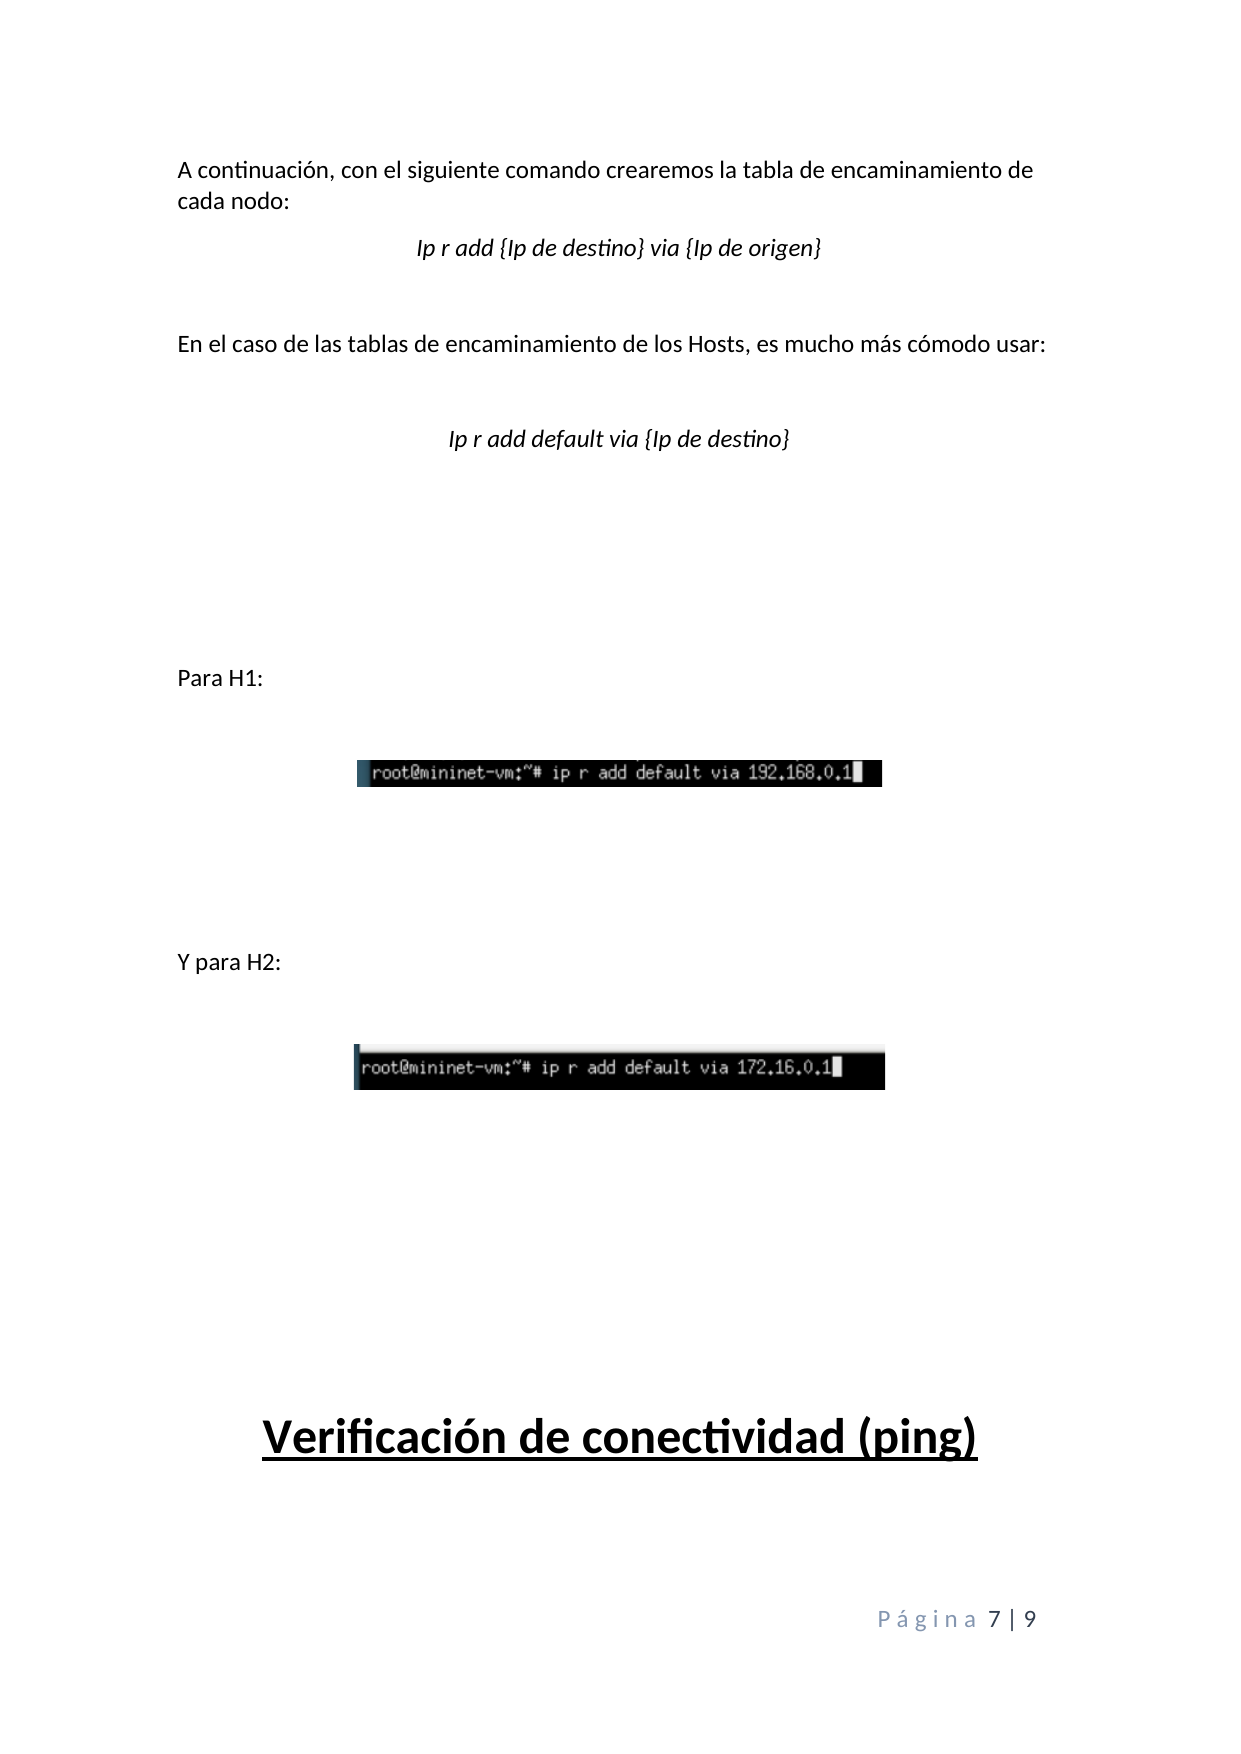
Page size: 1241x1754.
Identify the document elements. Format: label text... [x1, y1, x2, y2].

text Para H1: [177, 662, 1063, 692]
text En el caso de las tablas de encaminamiento de los Hosts, es mucho más cómodo usar: [177, 328, 1063, 358]
text A continuación, con el siguiente comando crearemos la tabla de encaminamiento de cada nodo: [177, 154, 1063, 215]
text Ip r add default via {Ip de destino} [177, 423, 1063, 454]
text Y para H2: [177, 946, 1063, 976]
text Verificación de conectividad (ping) [177, 1405, 1063, 1466]
text Ip r add {Ip de destino} via {Ip de origen} [177, 233, 1063, 263]
